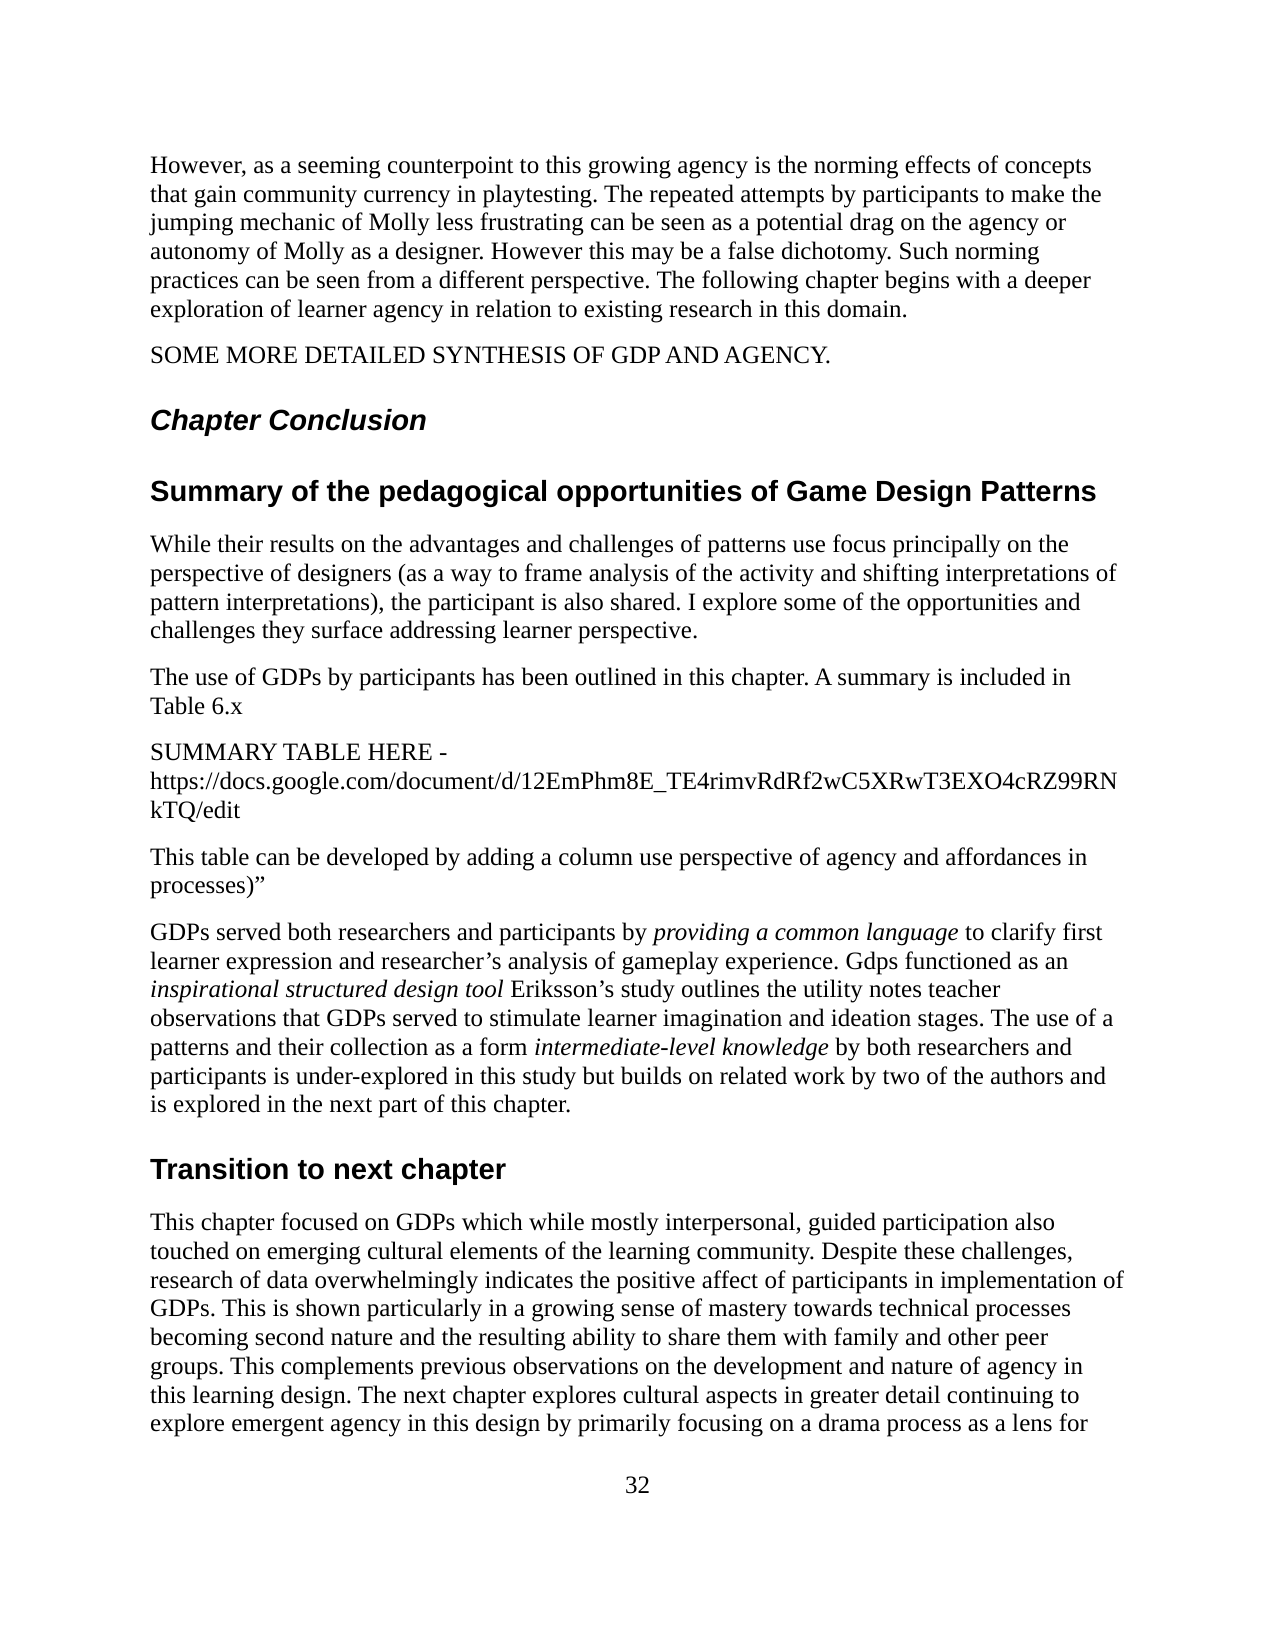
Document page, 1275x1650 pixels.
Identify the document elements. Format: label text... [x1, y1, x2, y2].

subtitle Chapter Conclusion [150, 403, 1125, 437]
text This table can be developed by adding a column use perspective of agency and affordances in processes)” [150, 842, 1125, 899]
text SOME MORE DETAILED SYNTHESIS OF GDP AND AGENCY. [150, 340, 1125, 369]
text However, as a seeming counterpoint to this growing agency is the norming effects of concepts that gain community currency in playtesting. The repeated attempts by participants to make the jumping mechanic of Molly less frustrating can be seen as a potential drag on the agency or autonomy of Molly as a designer. However this may be a false dichotomy. Such norming practices can be seen from a different perspective. The following chapter begins with a deeper exploration of learner agency in relation to existing research in this domain. [150, 150, 1125, 322]
text This chapter focused on GDPs which while mostly interpersonal, guided participation also touched on emerging cultural elements of the learning community. Despite these challenges, research of data overwhelmingly indicates the positive affect of participants in implementation of GDPs. This is shown particularly in a growing sense of mastery towards technical processes becoming second nature and the resulting ability to share them with family and other peer groups. This complements previous observations on the development and nature of agency in this learning design. The next chapter explores cultural aspects in greater detail continuing to explore emergent agency in this design by primarily focusing on a drama process as a lens for [150, 1207, 1125, 1437]
text The use of GDPs by participants has been outlined in this chapter. A summary is included in Table 6.x [150, 662, 1125, 719]
text SUMMARY TABLE HERE - https://docs.google.com/document/d/12EmPhm8E_TE4rimvRdRf2wC5XRwT3EXO4cRZ99RNkTQ/edit [150, 737, 1125, 824]
text GDPs served both researchers and participants by providing a common language to clarify first learner expression and researcher’s analysis of gameplay experience. Gdps functioned as an inspirational structured design tool Eriksson’s study outlines the utility notes teacher observations that GDPs served to stimulate learner imagination and ideation stages. The use of a patterns and their collection as a form intermediate-level knowledge by both researchers and participants is under-explored in this study but builds on related work by two of the authors and is explored in the next part of this chapter. [150, 917, 1125, 1118]
text While their results on the advantages and challenges of patterns use focus principally on the perspective of designers (as a way to frame analysis of the activity and shifting interpretations of pattern interpretations), the participant is also shared. I explore some of the opportunities and challenges they surface addressing learner perspective. [150, 529, 1125, 644]
subtitle Summary of the pedagogical opportunities of Game Design Patterns [150, 474, 1125, 508]
subtitle Transition to next chapter [150, 1152, 1125, 1186]
